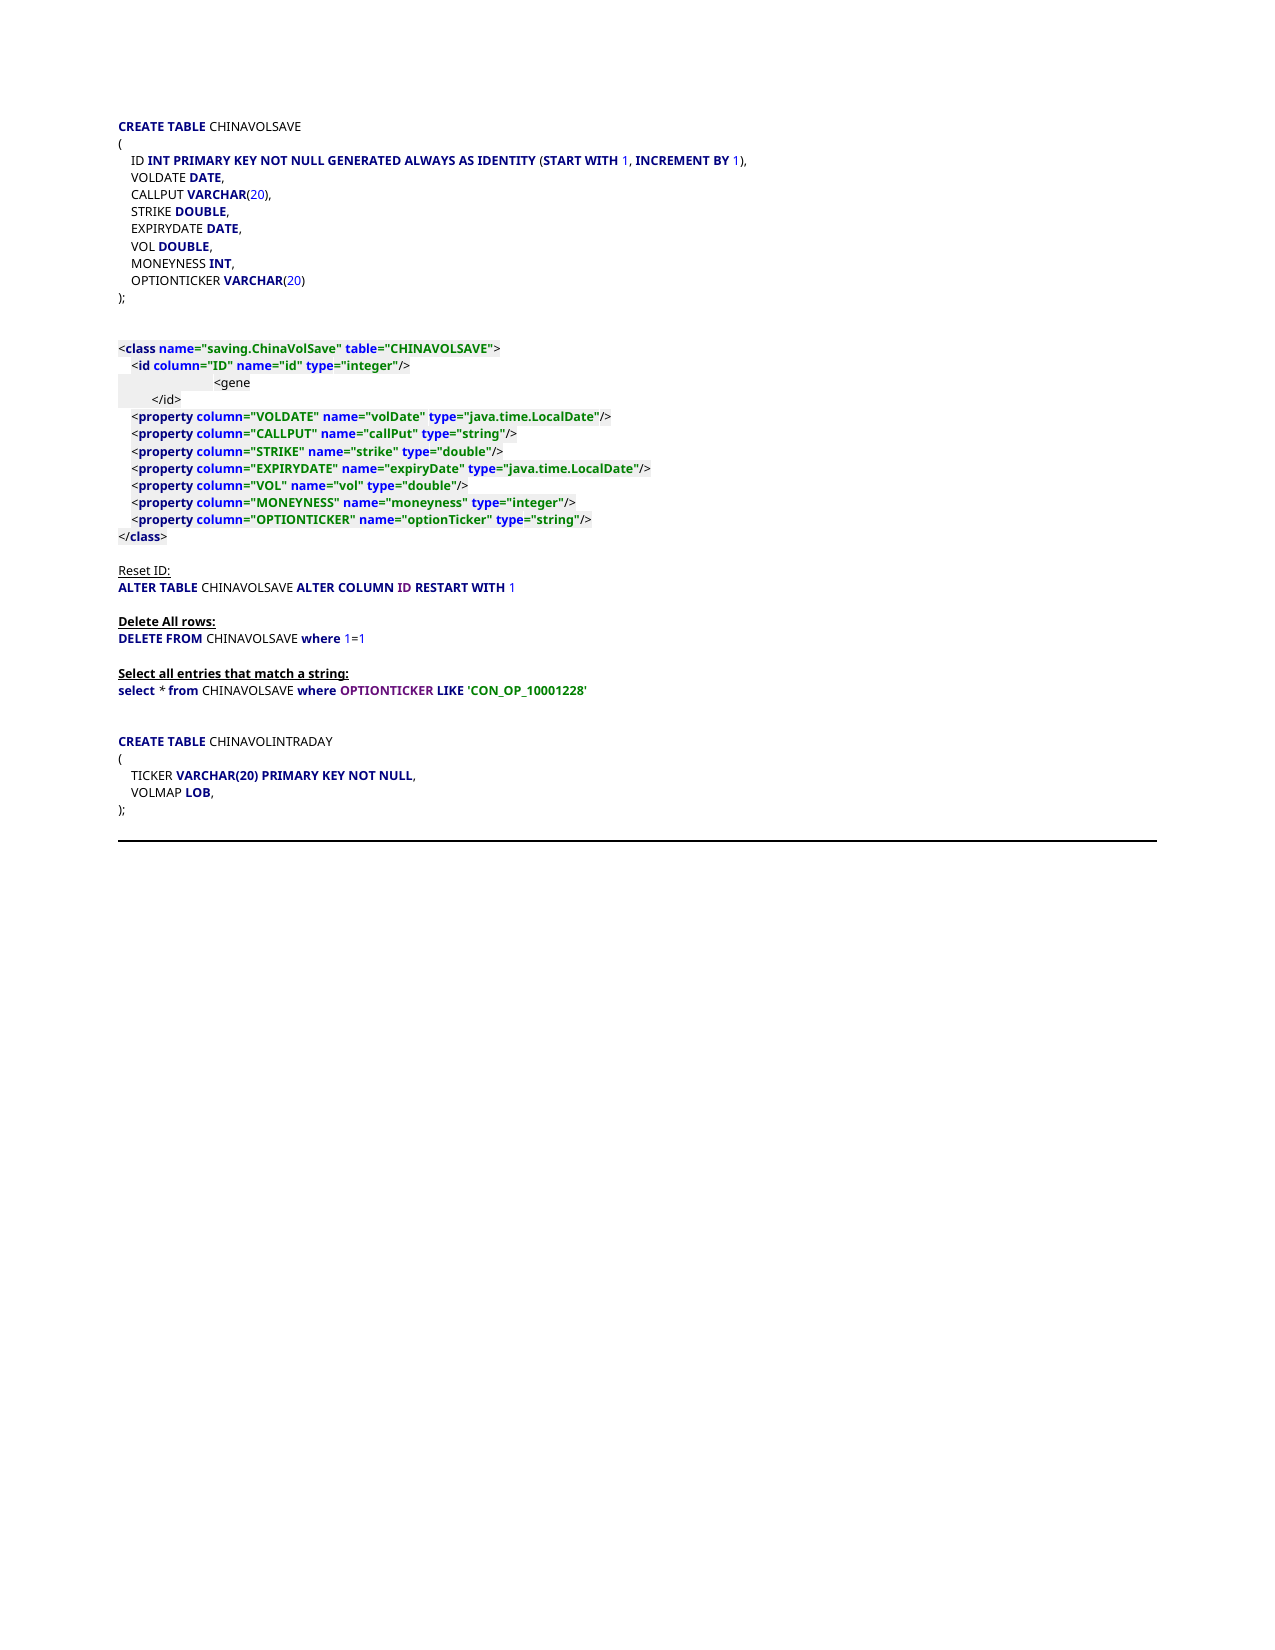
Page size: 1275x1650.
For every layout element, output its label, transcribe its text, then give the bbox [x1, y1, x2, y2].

text CREATE TABLE CHINAVOLSAVE ( ID INT PRIMARY KEY NOT NULL GENERATED ALWAYS AS IDENTITY (START WITH 1, INCREMENT BY 1), VOLDATE DATE, CALLPUT VARCHAR(20), STRIKE DOUBLE, EXPIRYDATE DATE, VOL DOUBLE, MONEYNESS INT, OPTIONTICKER VARCHAR(20) ); [118, 118, 1157, 306]
text Reset ID: [118, 562, 1157, 579]
text Select all entries that match a string: [118, 665, 1157, 682]
text ALTER TABLE CHINAVOLSAVE ALTER COLUMN ID RESTART WITH 1 [118, 579, 1157, 596]
text DELETE FROM CHINAVOLSAVE where 1=1 [118, 631, 1157, 648]
text select * from CHINAVOLSAVE where OPTIONTICKER LIKE 'CON_OP_10001228' [118, 682, 1157, 699]
text <class name="saving.ChinaVolSave" table="CHINAVOLSAVE"> <id column="ID" name="id" type="integer"/> [118, 340, 1157, 374]
text Delete All rows: [118, 613, 1157, 631]
text CREATE TABLE CHINAVOLINTRADAY ( TICKER VARCHAR(20) PRIMARY KEY NOT NULL, VOLMAP LOB, ); [118, 733, 1157, 818]
text </id> <property column="VOLDATE" name="volDate" type="java.time.LocalDate"/> <property column="CALLPUT" name="callPut" type="string"/> <property column="STRIKE" name="strike" type="double"/> <property column="EXPIRYDATE" name="expiryDate" type="java.time.LocalDate"/> <property column="VOL" name="vol" type="double"/> <property column="MONEYNESS" name="moneyness" type="integer"/> <property column="OPTIONTICKER" name="optionTicker" type="string"/> </class> [118, 391, 1157, 545]
text <gene [118, 374, 1157, 391]
